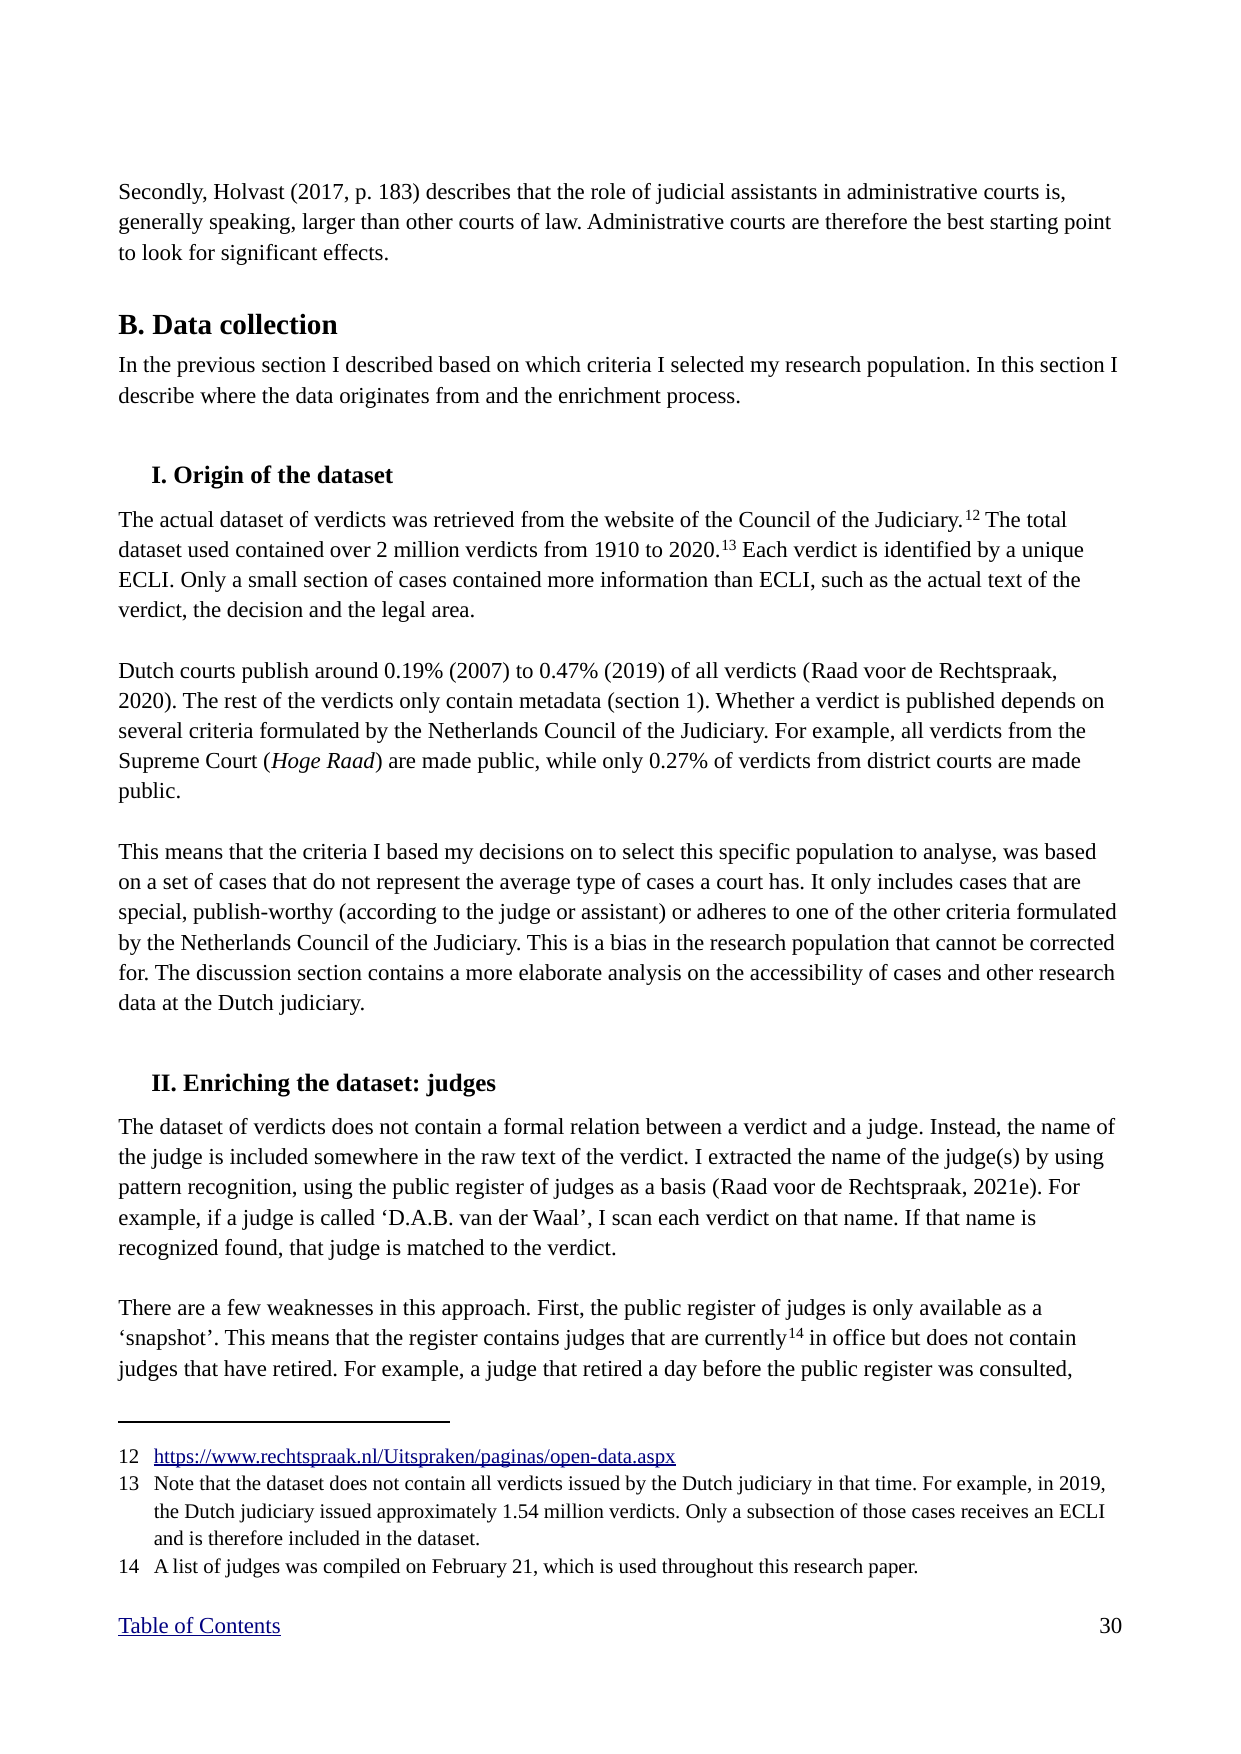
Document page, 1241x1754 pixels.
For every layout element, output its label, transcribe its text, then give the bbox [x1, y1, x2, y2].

subtitle II. Enriching the dataset: judges [151, 1068, 1122, 1097]
list In the previous section I described based on which criteria I selected my research population. In this section I describe where the data originates from and the enrichment process. [118, 351, 1122, 408]
text This means that the criteria I based my decisions on to select this specific population to analyse, was based on a set of cases that do not represent the average type of cases a court has. It only includes cases that are special, publish-worthy (according to the judge or assistant) or adheres to one of the other criteria formulated by the Netherlands Council of the Judiciary. This is a bias in the research population that cannot be corrected for. The discussion section contains a more elaborate analysis on the accessibility of cases and other research data at the Dutch judiciary. [118, 838, 1122, 1015]
text A list of judges was compiled on February 21, which is used throughout this research paper. [118, 1554, 1122, 1578]
text https://www.rechtspraak.nl/Uitspraken/paginas/open-data.aspx [118, 1443, 1122, 1468]
subtitle I. Origin of the dataset [151, 461, 1122, 489]
text The dataset of verdicts does not contain a formal relation between a verdict and a judge. Instead, the name of the judge is included somewhere in the raw text of the verdict. I extracted the name of the judge(s) by using pattern recognition, using the public register of judges as a basis (Raad voor de Rechtspraak, 2021e). For example, if a judge is called ‘D.A.B. van der Waal’, I scan each verdict on that name. If that name is recognized found, that judge is matched to the verdict. [118, 1113, 1122, 1260]
text Note that the dataset does not contain all verdicts issued by the Dutch judiciary in that time. For example, in 2019, the Dutch judiciary issued approximately 1.54 million verdicts. Only a subsection of those cases receives an ECLI and is therefore included in the dataset. [118, 1471, 1122, 1550]
text There are a few weaknesses in this approach. First, the public register of judges is only available as a ‘snapshot’. This means that the register contains judges that are currently in office but does not contain judges that have retired. For example, a judge that retired a day before the public register was consulted, [118, 1294, 1122, 1381]
text Dutch courts publish around 0.19% (2007) to 0.47% (2019) of all verdicts (Raad voor de Rechtspraak, 2020). The rest of the verdicts only contain metadata (section 1). Whether a verdict is published depends on several criteria formulated by the Netherlands Council of the Judiciary. For example, all verdicts from the Supreme Court (Hoge Raad) are made public, while only 0.27% of verdicts from district courts are made public. [118, 657, 1122, 804]
text The actual dataset of verdicts was retrieved from the website of the Council of the Judiciary. The total dataset used contained over 2 million verdicts from 1910 to 2020. Each verdict is identified by a unique ECLI. Only a small section of cases contained more information than ECLI, such as the actual text of the verdict, the decision and the legal area. [118, 506, 1122, 623]
text Secondly, Holvast (2017, p. 183) describes that the role of judicial assistants in administrative courts is, generally speaking, larger than other courts of law. Administrative courts are therefore the best starting point to look for significant effects. [118, 178, 1122, 265]
subtitle B. Data collection [118, 307, 1122, 341]
